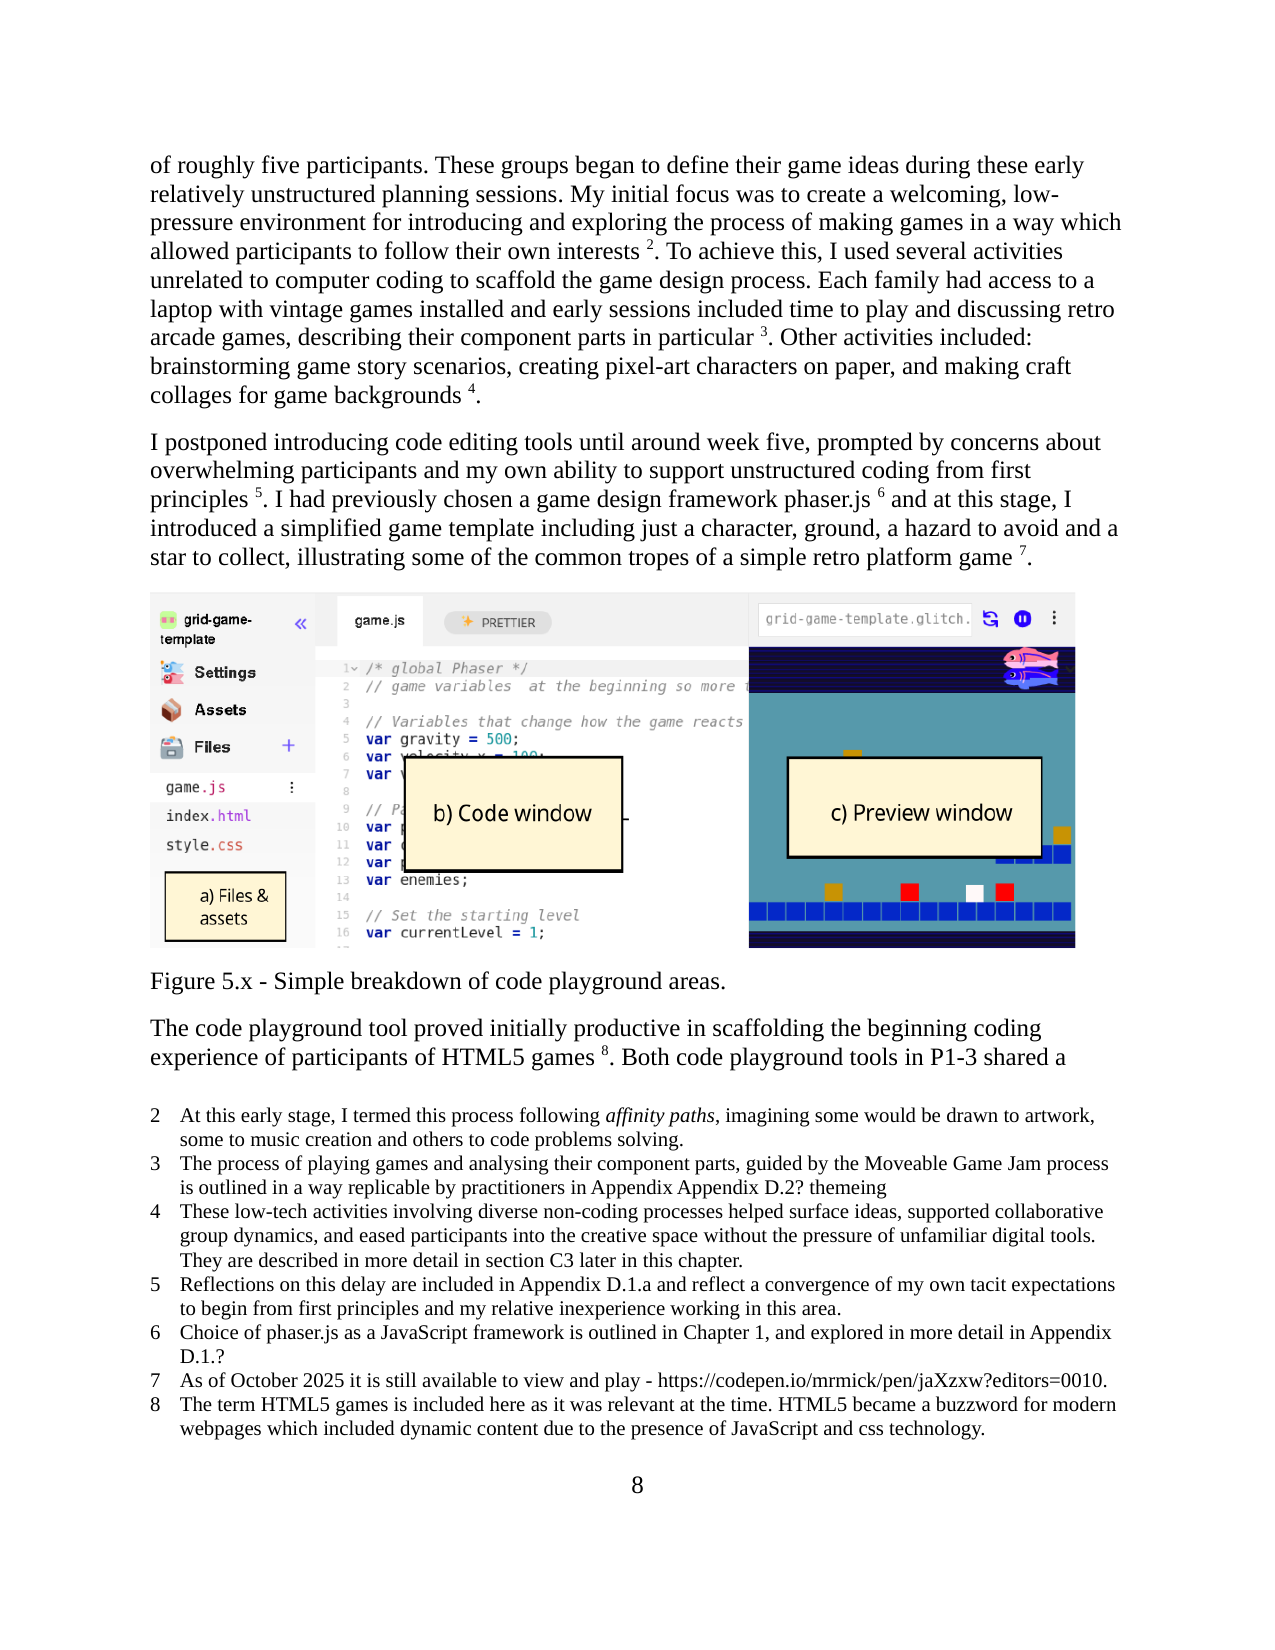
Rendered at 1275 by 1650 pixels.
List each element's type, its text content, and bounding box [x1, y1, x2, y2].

text The term HTML5 games is included here as it was relevant at the time. HTML5 became a buzzword for modern webpages which included dynamic content due to the presence of JavaScript and css technology. [150, 1392, 1125, 1440]
text The process of playing games and analysing their component parts, guided by the Moveable Game Jam process is outlined in a way replicable by practitioners in Appendix Appendix D.2? themeing [150, 1151, 1125, 1199]
text of roughly five participants. These groups began to define their game ideas during these early relatively unstructured planning sessions. My initial focus was to create a welcoming, low-pressure environment for introducing and exploring the process of making games in a way which allowed participants to follow their own interests . To achieve this, I used several activities unrelated to computer coding to scaffold the game design process. Each family had access to a laptop with vintage games installed and early sessions included time to play and discussing retro arcade games, describing their component parts in particular . Other activities included: brainstorming game story scenarios, creating pixel-art characters on paper, and making craft collages for game backgrounds . [150, 150, 1125, 409]
text Choice of phaser.js as a JavaScript framework is outlined in Chapter 1, and explored in more detail in Appendix D.1.? [150, 1320, 1125, 1368]
text Figure 5.x - Simple breakdown of code playground areas. [150, 966, 1125, 995]
text At this early stage, I termed this process following affinity paths, imagining some would be drawn to artwork, some to music creation and others to code problems solving. [150, 1103, 1125, 1151]
text These low-tech activities involving diverse non-coding processes helped surface ideas, supported collaborative group dynamics, and eased participants into the creative space without the pressure of unfamiliar digital tools. They are described in more detail in section C3 later in this chapter. [150, 1199, 1125, 1272]
text I postponed introducing code editing tools until around week five, prompted by concerns about overwhelming participants and my own ability to support unstructured coding from first principles . I had previously chosen a game design framework phaser.js and at this stage, I introduced a simplified game template including just a character, ground, a hazard to avoid and a star to collect, illustrating some of the common tropes of a simple retro platform game . [150, 427, 1125, 570]
text The code playground tool proved initially productive in scaffolding the beginning coding experience of participants of HTML5 games . Both code playground tools in P1-3 shared a [150, 1013, 1125, 1070]
text As of October 2025 it is still available to view and play - https://codepen.io/mrmick/pen/jaXzxw?editors=0010. [150, 1368, 1125, 1392]
picture [150, 588, 1077, 949]
text Reflections on this delay are included in Appendix D.1.a and reflect a convergence of my own tacit expectations to begin from first principles and my relative inexperience working in this area. [150, 1272, 1125, 1320]
